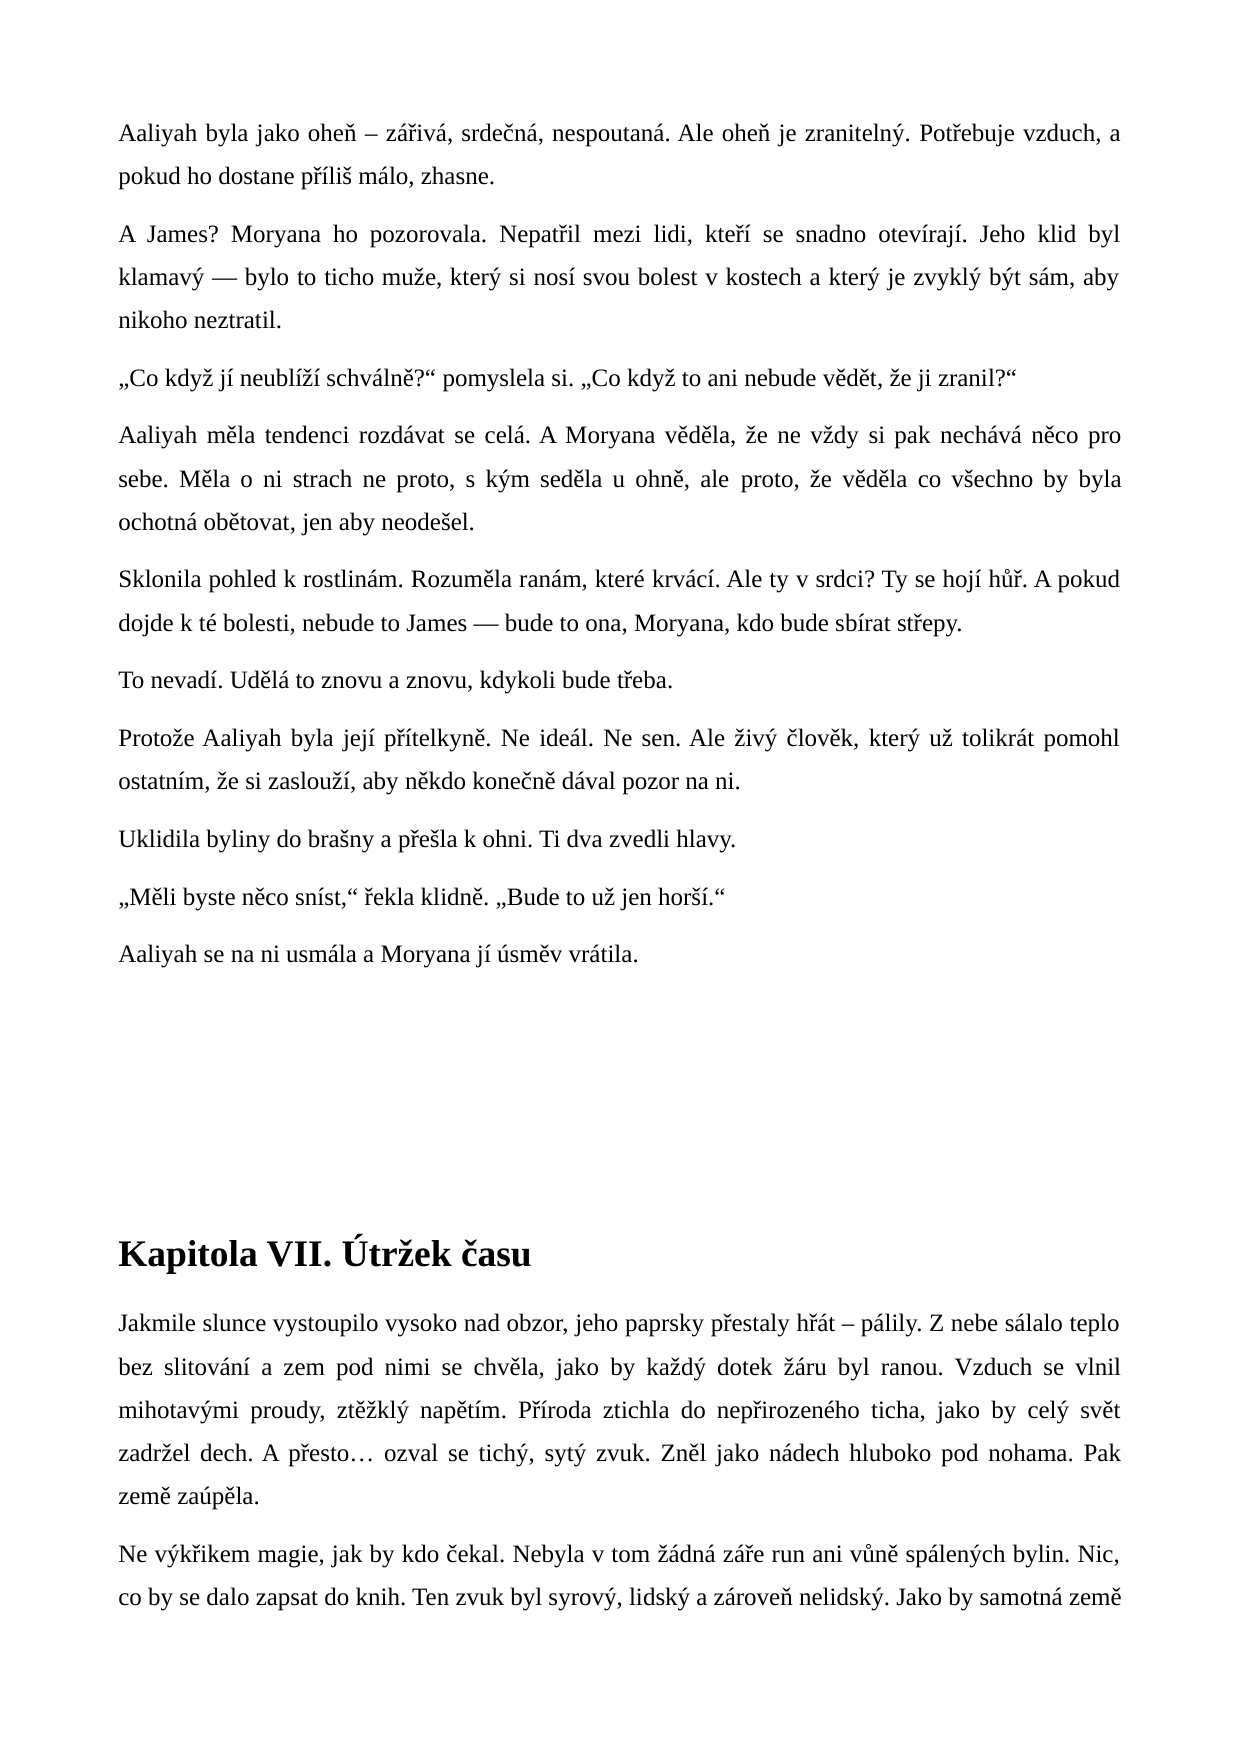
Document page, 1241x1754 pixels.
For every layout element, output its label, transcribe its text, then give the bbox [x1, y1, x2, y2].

text Uklidila byliny do brašny a přešla k ohni. Ti dva zvedli hlavy. [118, 824, 1122, 853]
text Aaliyah měla tendenci rozdávat se celá. A Moryana věděla, že ne vždy si pak nechává něco pro sebe. Měla o ni strach ne proto, s kým seděla u ohně, ale proto, že věděla co všechno by byla ochotná obětovat, jen aby neodešel. [118, 421, 1122, 536]
text Jakmile slunce vystoupilo vysoko nad obzor, jeho paprsky přestaly hřát – pálily. Z nebe sálalo teplo bez slitování a zem pod nimi se chvěla, jako by každý dotek žáru byl ranou. Vzduch se vlnil mihotavými proudy, ztěžklý napětím. Příroda ztichla do nepřirozeného ticha, jako by celý svět zadržel dech. A přesto… ozval se tichý, sytý zvuk. Zněl jako nádech hluboko pod nohama. Pak země zaúpěla. [118, 1308, 1122, 1510]
text Sklonila pohled k rostlinám. Rozuměla ranám, které krvácí. Ale ty v srdci? Ty se hojí hůř. A pokud dojde k té bolesti, nebude to James — bude to ona, Moryana, kdo bude sbírat střepy. [118, 564, 1122, 636]
subtitle Kapitola VII. Útržek času [118, 1231, 1122, 1274]
text Ne výkřikem magie, jak by kdo čekal. Nebyla v tom žádná záře run ani vůně spálených bylin. Nic, co by se dalo zapsat do knih. Ten zvuk byl syrový, lidský a zároveň nelidský. Jako by samotná země [118, 1539, 1122, 1611]
text Protože Aaliyah byla její přítelkyně. Ne ideál. Ne sen. Ale živý člověk, který už tolikrát pomohl ostatním, že si zaslouží, aby někdo konečně dával pozor na ni. [118, 723, 1122, 795]
text Aaliyah se na ni usmála a Moryana jí úsměv vrátila. [118, 939, 1122, 968]
text Aaliyah byla jako oheň – zářivá, srdečná, nespoutaná. Ale oheň je zranitelný. Potřebuje vzduch, a pokud ho dostane příliš málo, zhasne. [118, 118, 1122, 190]
text A James? Moryana ho pozorovala. Nepatřil mezi lidi, kteří se snadno otevírají. Jeho klid byl klamavý — bylo to ticho muže, který si nosí svou bolest v kostech a který je zvyklý být sám, aby nikoho neztratil. [118, 219, 1122, 334]
text „Co když jí neublíží schválně?“ pomyslela si. „Co když to ani nebude vědět, že ji zranil?“ [118, 363, 1122, 392]
text To nevadí. Udělá to znovu a znovu, kdykoli bude třeba. [118, 665, 1122, 694]
text „Měli byste něco sníst,“ řekla klidně. „Bude to už jen horší.“ [118, 882, 1122, 910]
